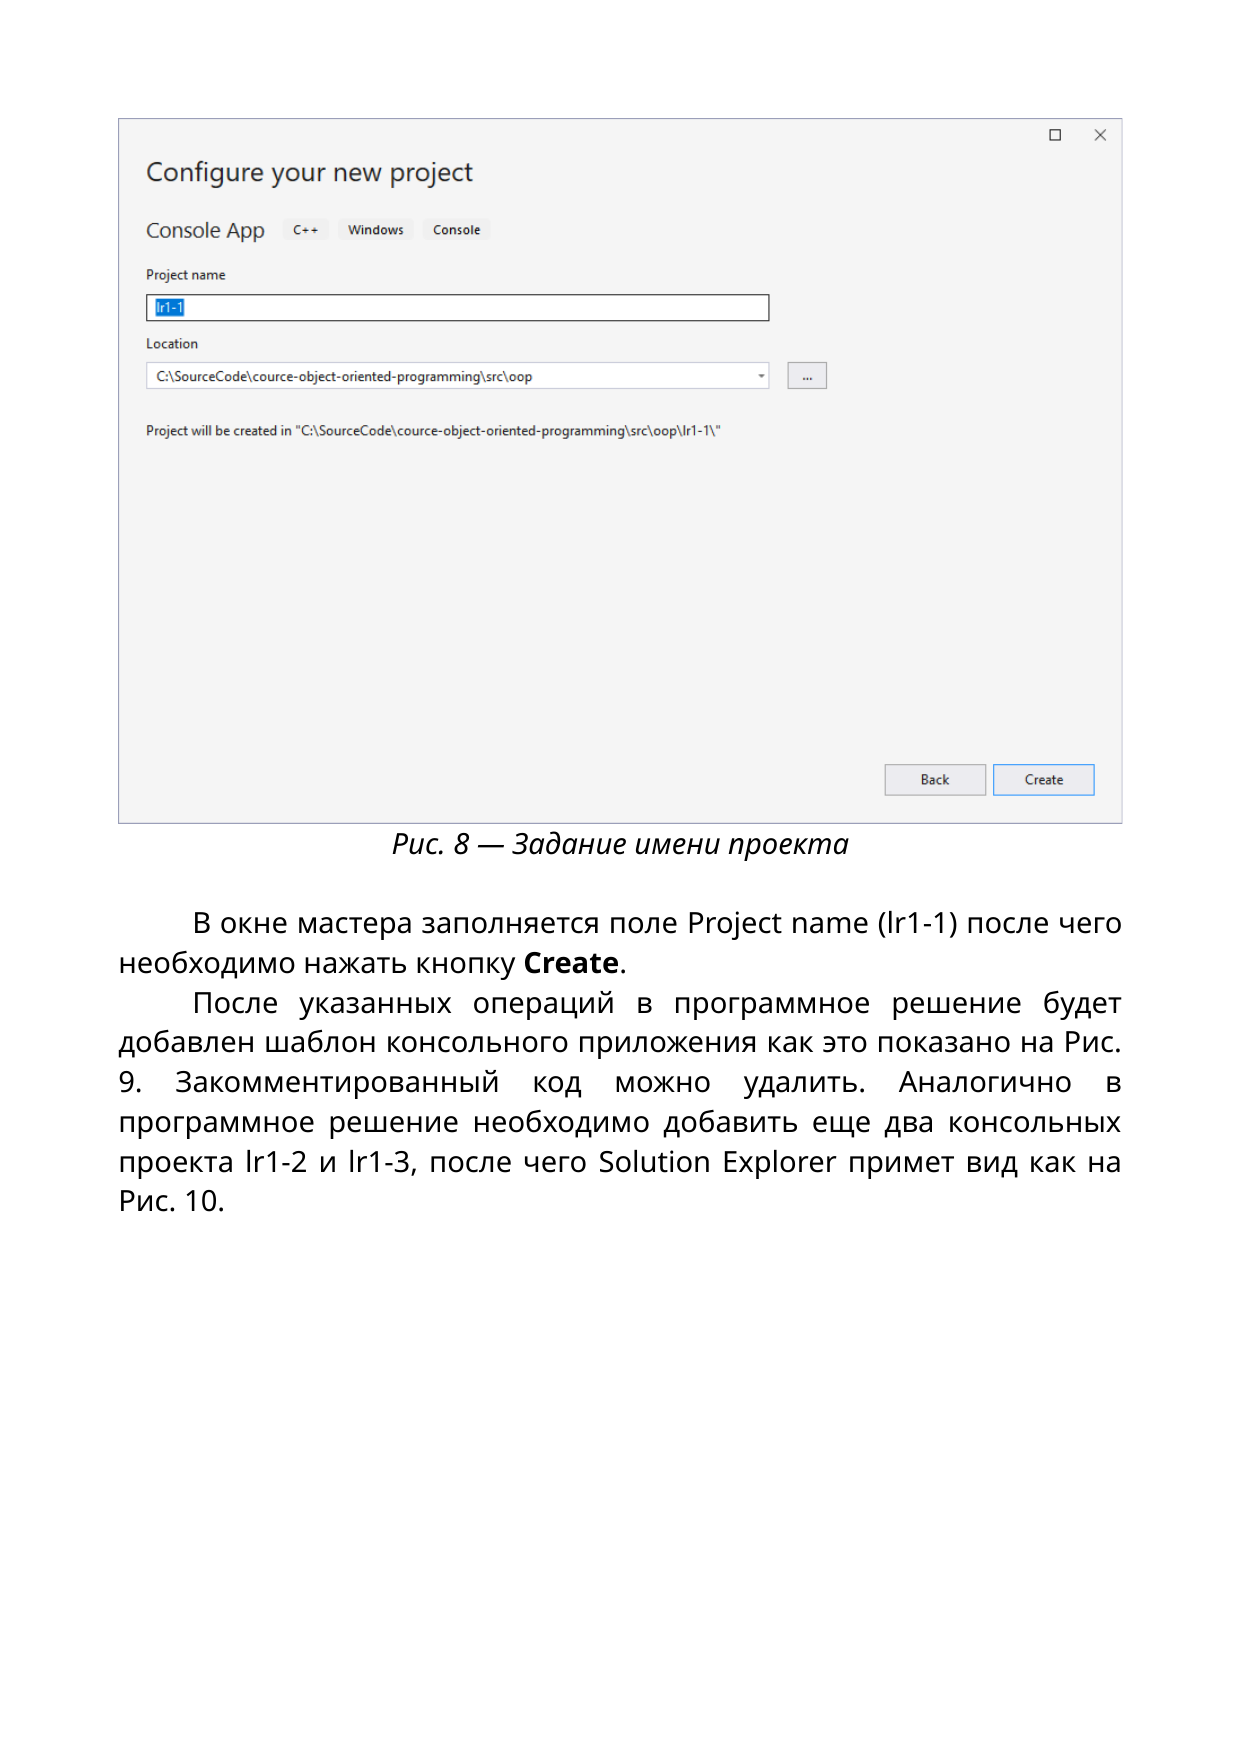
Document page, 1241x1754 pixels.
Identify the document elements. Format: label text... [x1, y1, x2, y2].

picture [118, 118, 1123, 824]
text Рис. 8 — Задание имени проекта [118, 824, 1122, 863]
text В окне мастера заполняется поле Project name (lr1-1) после чего необходимо нажать кнопку Create. [118, 903, 1122, 982]
text После указанных операций в программное решение будет добавлен шаблон консольного приложения как это показано на Рис. 9. Закомментированный код можно удалить. Аналогично в программное решение необходимо добавить еще два консольных проекта lr1-2 и lr1-3, после чего Solution Explorer примет вид как на Рис. 10. [118, 982, 1122, 1220]
